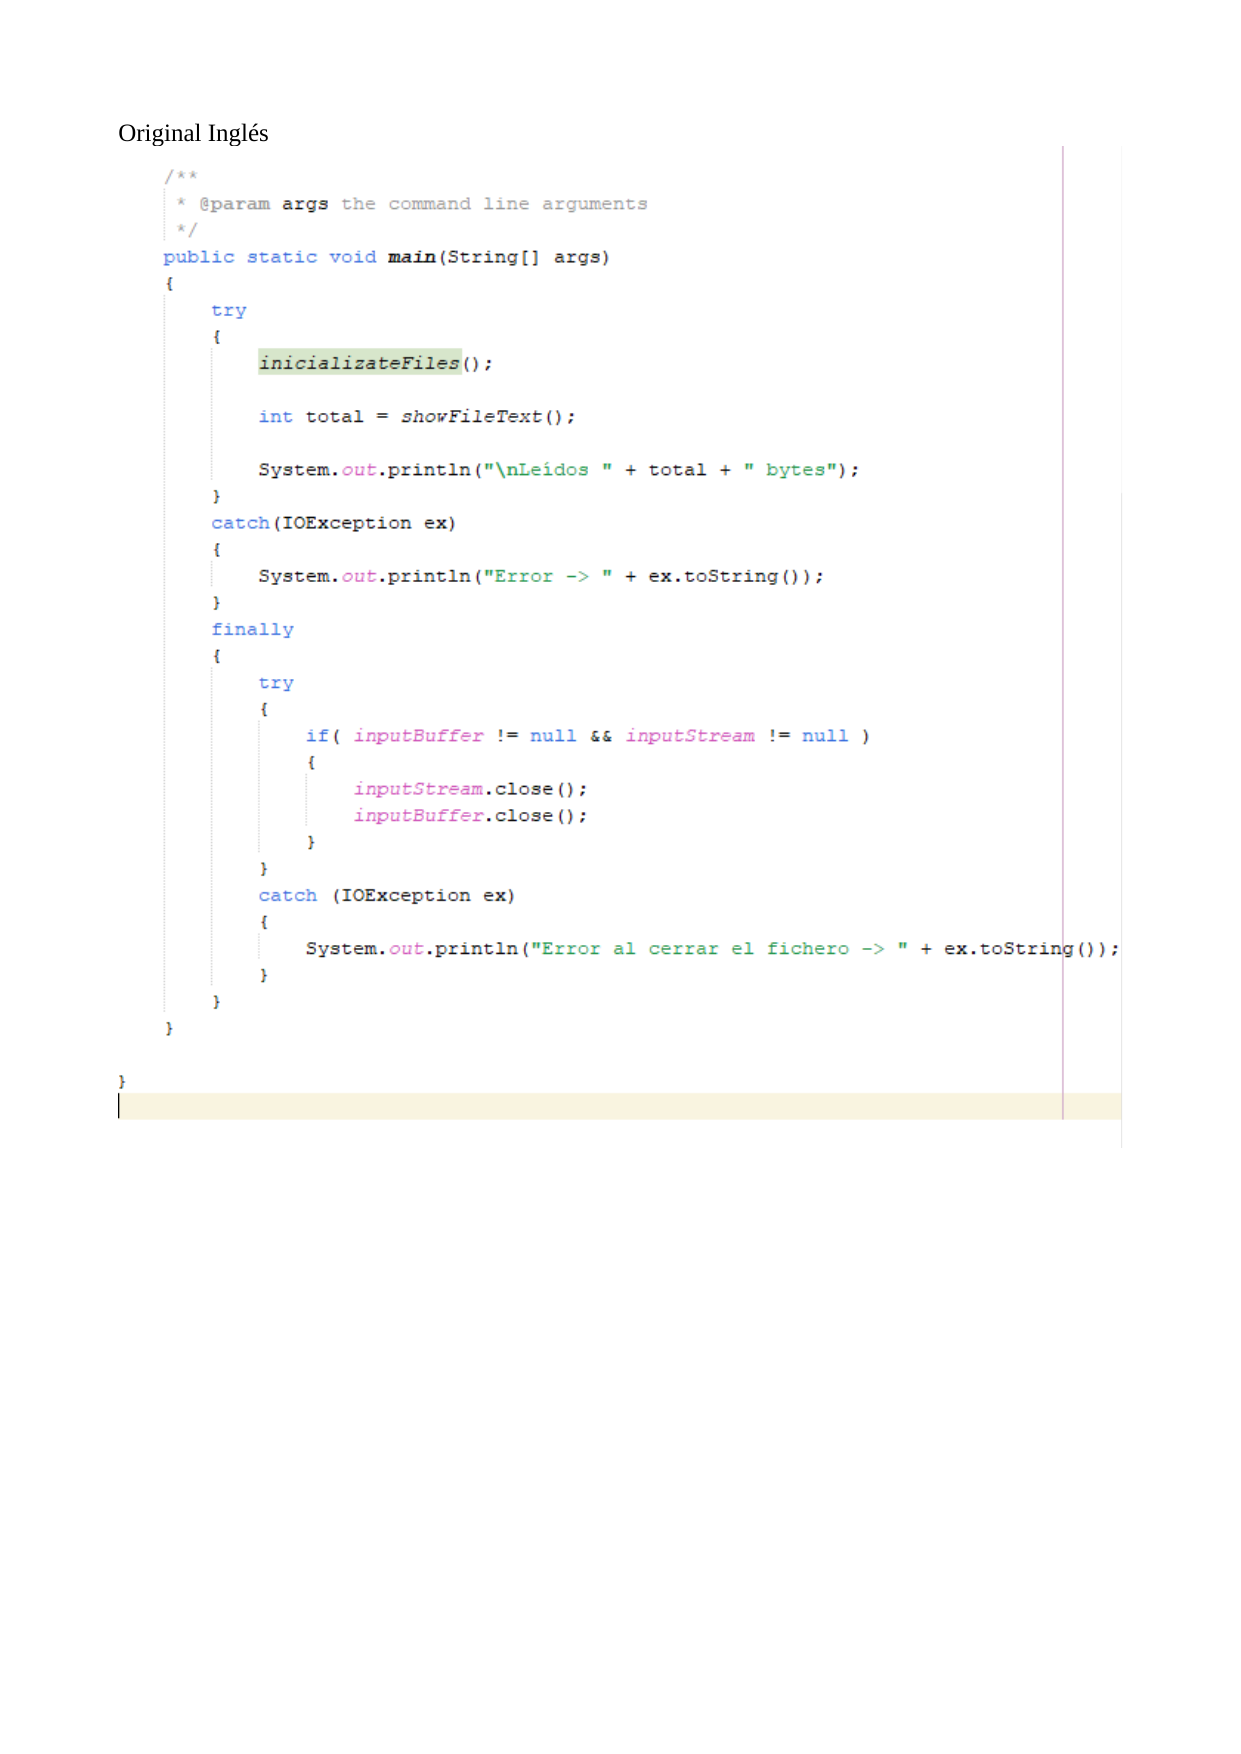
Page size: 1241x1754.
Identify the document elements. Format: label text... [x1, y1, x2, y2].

text Original Inglés [118, 118, 1122, 146]
picture [118, 146, 1123, 1148]
